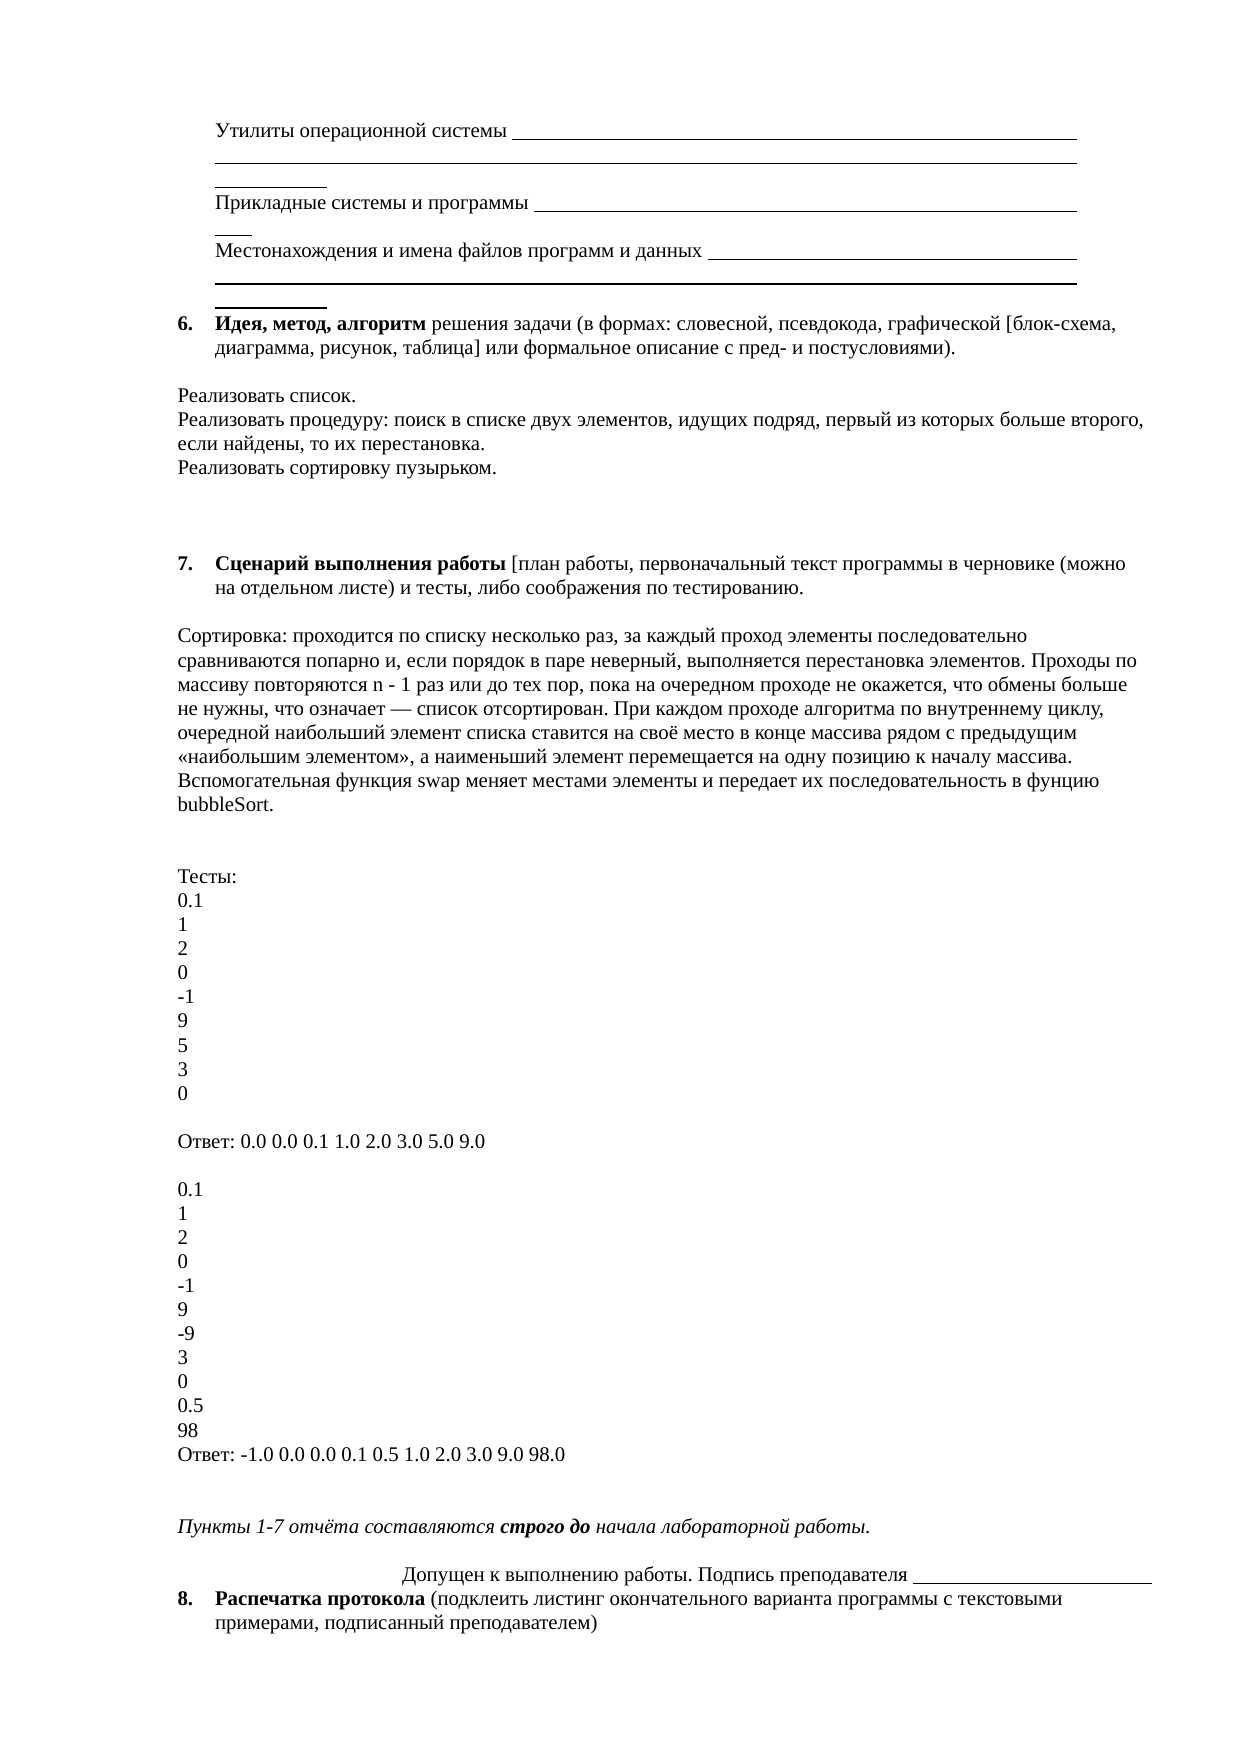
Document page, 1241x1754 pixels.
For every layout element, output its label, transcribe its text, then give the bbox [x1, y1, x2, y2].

text Сортировка: проходится по списку несколько раз, за каждый проход элементы последовательно сравниваются попарно и, если порядок в паре неверный, выполняется перестановка элементов. Проходы по массиву повторяются n - 1 раз или до тех пор, пока на очередном проходе не окажется, что обмены больше не нужны, что означает — список отсортирован. При каждом проходе алгоритма по внутреннему циклу, очередной наибольший элемент списка ставится на своё место в конце массива рядом с предыдущим «наибольшим элементом», а наименьший элемент перемещается на одну позицию к началу массива. Вспомогательная функция swap меняет местами элементы и передает их последовательность в фунцию bubbleSort. [177, 623, 1152, 816]
list Распечатка протокола (подклеить листинг окончательного варианта программы с текстовыми примерами, подписанный преподавателем) [177, 1586, 1152, 1634]
text Утилиты операционной системы [215, 118, 1152, 190]
text 1 [177, 912, 1152, 936]
list Сценарий выполнения работы [план работы, первоначальный текст программы в черновике (можно на отдельном листе) и тесты, либо соображения по тестированию. [177, 551, 1152, 599]
text 9 [177, 1297, 1152, 1321]
text 9 [177, 1008, 1152, 1032]
list Идея, метод, алгоритм решения задачи (в формах: словесной, псевдокода, графической [блок-схема, диаграмма, рисунок, таблица] или формальное описание с пред- и постусловиями). [177, 311, 1152, 359]
text Реализовать сортировку пузырьком. [177, 455, 1152, 479]
text 98 [177, 1417, 1152, 1442]
text Допущен к выполнению работы. Подпись преподавателя [177, 1562, 1152, 1586]
text 3 [177, 1345, 1152, 1369]
text -1 [177, 1273, 1152, 1297]
text Ответ: -1.0 0.0 0.0 0.1 0.5 1.0 2.0 3.0 9.0 98.0 [177, 1442, 1152, 1466]
text Реализовать процедуру: поиск в списке двух элементов, идущих подряд, первый из которых больше второго, если найдены, то их перестановка. [177, 407, 1152, 455]
text Местонахождения и имена файлов программ и данных [215, 238, 1152, 311]
text 0.1 [177, 888, 1152, 912]
text 2 [177, 1225, 1152, 1249]
text 1 [177, 1201, 1152, 1225]
text 0 [177, 1249, 1152, 1273]
text Реализовать список. [177, 383, 1152, 407]
text 0 [177, 1369, 1152, 1393]
text -9 [177, 1321, 1152, 1345]
text 5 [177, 1032, 1152, 1057]
text 0 [177, 1081, 1152, 1105]
text 0.5 [177, 1393, 1152, 1417]
text Прикладные системы и программы [215, 190, 1152, 238]
text -1 [177, 984, 1152, 1008]
text 3 [177, 1057, 1152, 1081]
text Пункты 1-7 отчёта составляются строго до начала лабораторной работы. [177, 1514, 1152, 1538]
text 0.1 [177, 1177, 1152, 1201]
text 2 [177, 936, 1152, 960]
text 0 [177, 960, 1152, 984]
text Тесты: [177, 864, 1152, 888]
text Ответ: 0.0 0.0 0.1 1.0 2.0 3.0 5.0 9.0 [177, 1129, 1152, 1153]
